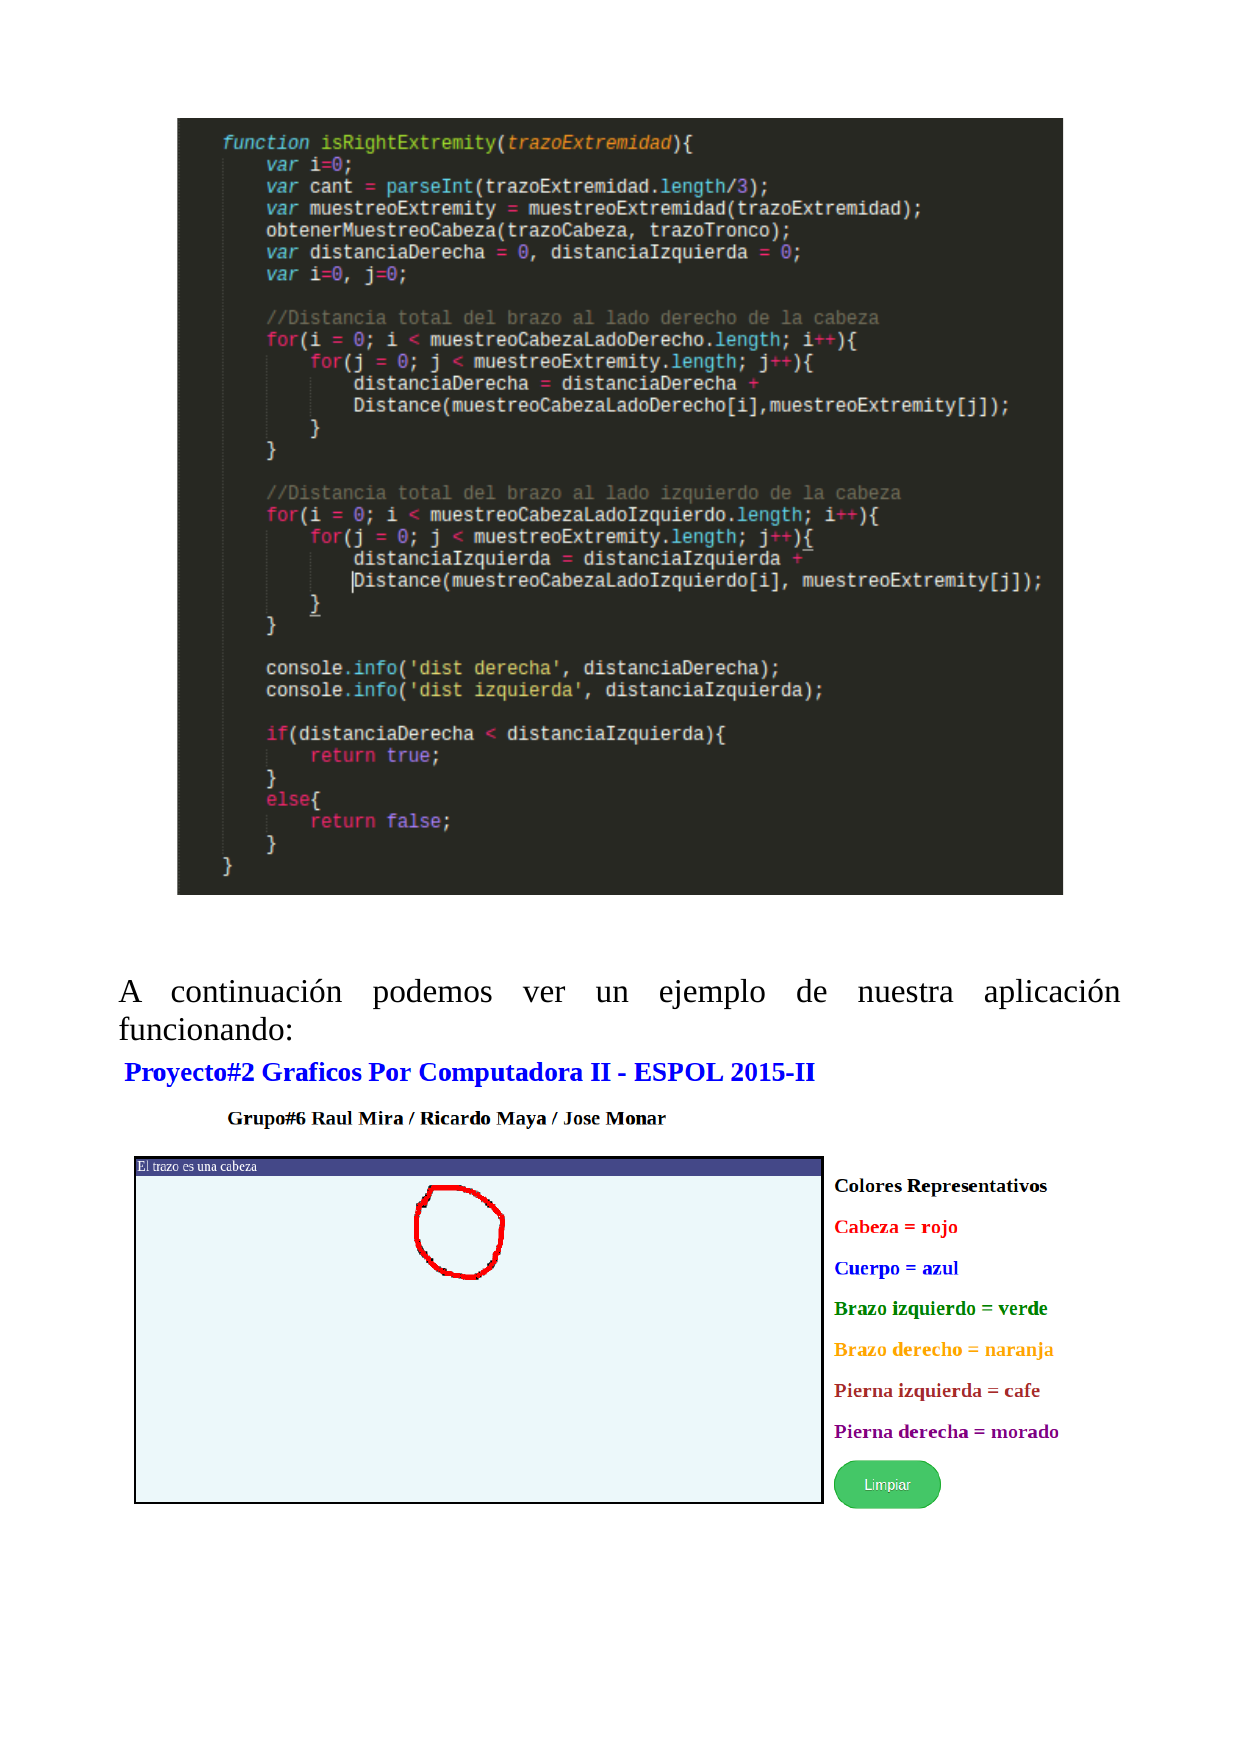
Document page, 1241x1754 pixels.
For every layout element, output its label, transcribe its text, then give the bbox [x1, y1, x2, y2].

picture [118, 1048, 1123, 1539]
picture [177, 118, 1064, 895]
text A continuación podemos ver un ejemplo de nuestra aplicación funcionando: [118, 971, 1122, 1048]
